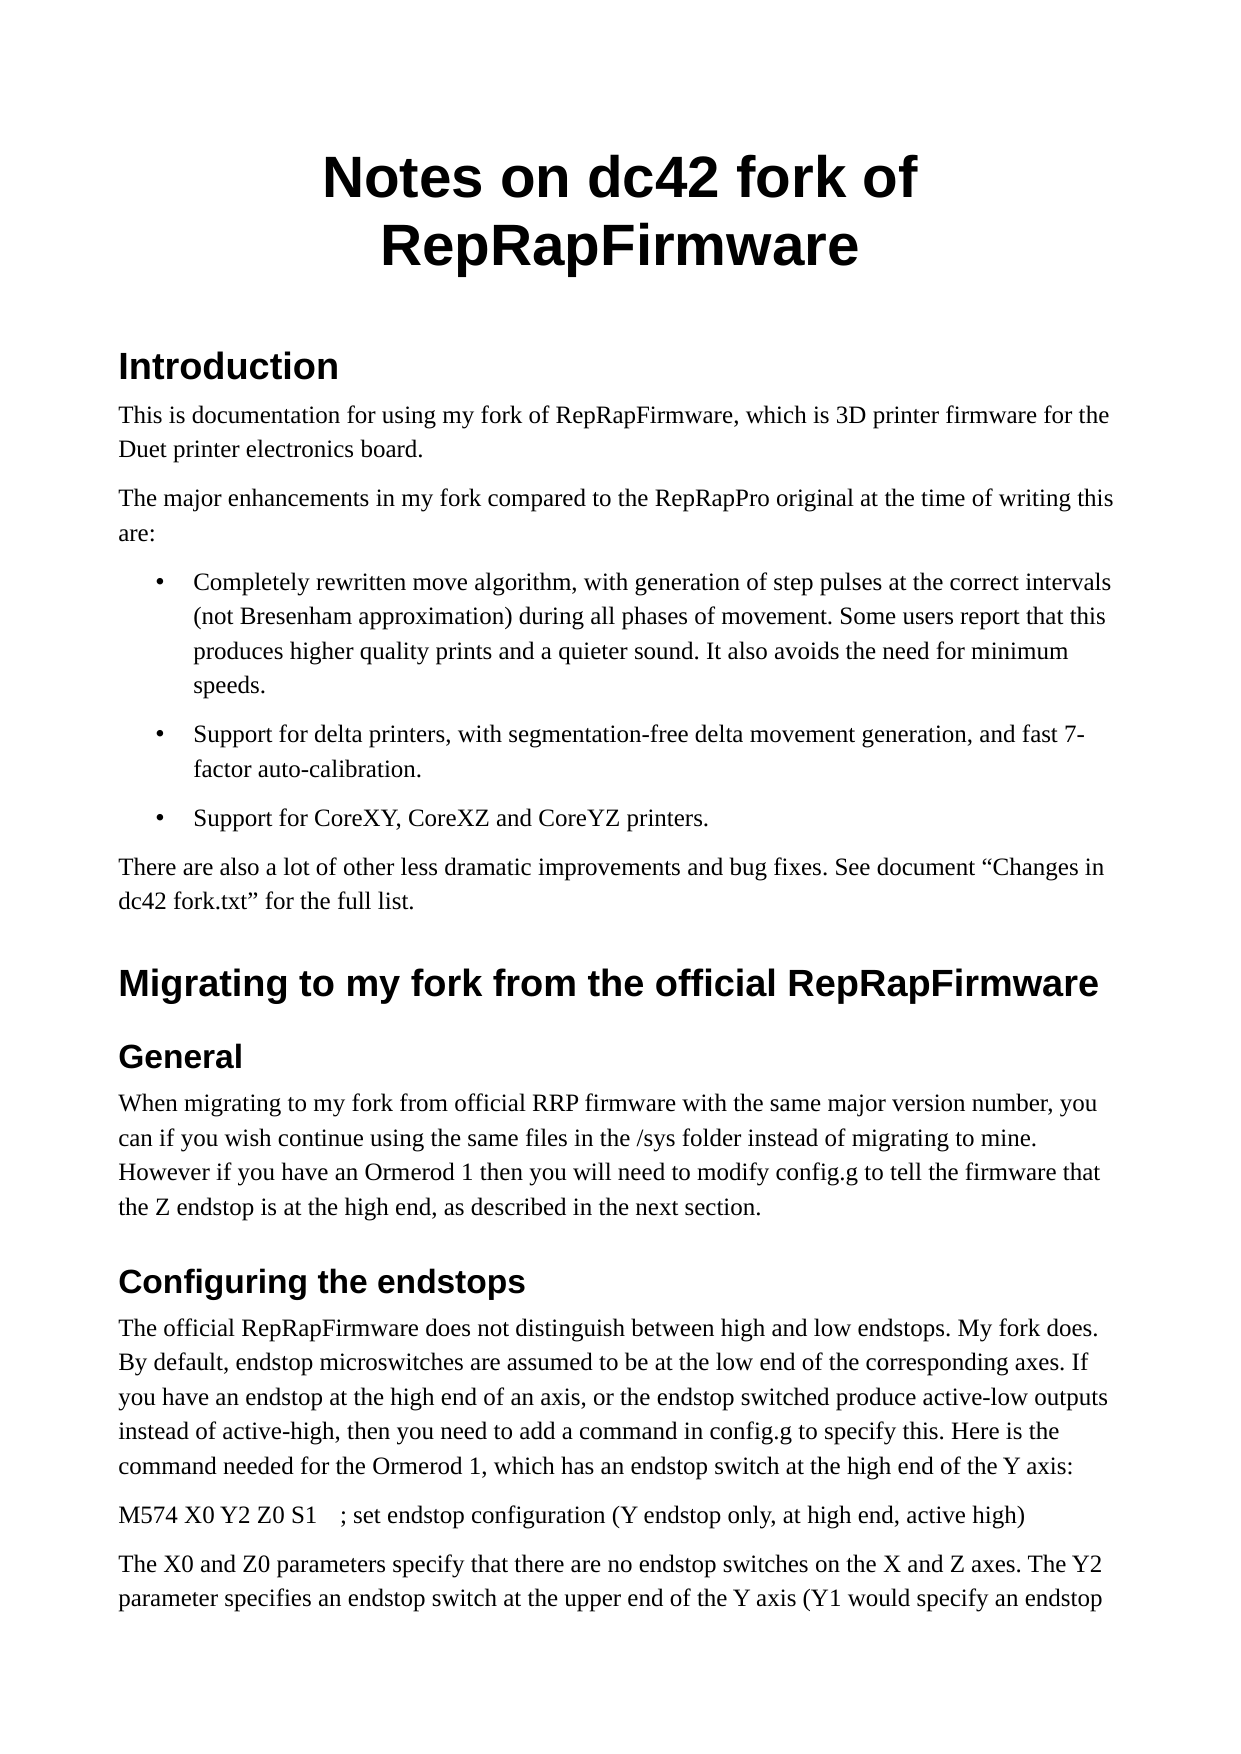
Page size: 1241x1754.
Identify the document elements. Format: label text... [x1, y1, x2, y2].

list Support for delta printers, with segmentation-free delta movement generation, and fast 7-factor auto-calibration. [156, 719, 1122, 782]
subtitle Migrating to my fork from the official RepRapFirmware [118, 960, 1122, 1004]
text The X0 and Z0 parameters specify that there are no endstop switches on the X and Z axes. The Y2 parameter specifies an endstop switch at the upper end of the Y axis (Y1 would specify an endstop [118, 1549, 1122, 1612]
text This is documentation for using my fork of RepRapFirmware, which is 3D printer firmware for the Duet printer electronics board. [118, 400, 1122, 463]
title Notes on dc42 fork of RepRapFirmware [118, 143, 1122, 277]
subtitle Configuring the endstops [118, 1262, 1122, 1301]
list Completely rewritten move algorithm, with generation of step pulses at the correct intervals (not Bresenham approximation) during all phases of movement. Some users report that this produces higher quality prints and a quieter sound. It also avoids the need for minimum speeds. [156, 567, 1122, 699]
text When migrating to my fork from official RRP firmware with the same major version number, you can if you wish continue using the same files in the /sys folder instead of migrating to mine. However if you have an Ormerod 1 then you will need to modify config.g to tell the firmware that the Z endstop is at the high end, as described in the next section. [118, 1088, 1122, 1221]
text The major enhancements in my fork compared to the RepRapPro original at the time of writing this are: [118, 483, 1122, 546]
text The official RepRapFirmware does not distinguish between high and low endstops. My fork does. By default, endstop microswitches are assumed to be at the low end of the corresponding axes. If you have an endstop at the high end of an axis, or the endstop switched produce active-low outputs instead of active-high, then you need to add a command in config.g to specify this. Here is the command needed for the Ormerod 1, which has an endstop switch at the high end of the Y axis: [118, 1313, 1122, 1480]
text There are also a lot of other less dramatic improvements and bug fixes. See document “Changes in dc42 fork.txt” for the full list. [118, 852, 1122, 915]
subtitle Introduction [118, 343, 1122, 387]
subtitle General [118, 1037, 1122, 1076]
list Support for CoreXY, CoreXZ and CoreYZ printers. [156, 803, 1122, 832]
text M574 X0 Y2 Z0 S1 ; set endstop configuration (Y endstop only, at high end, active high) [118, 1500, 1122, 1529]
